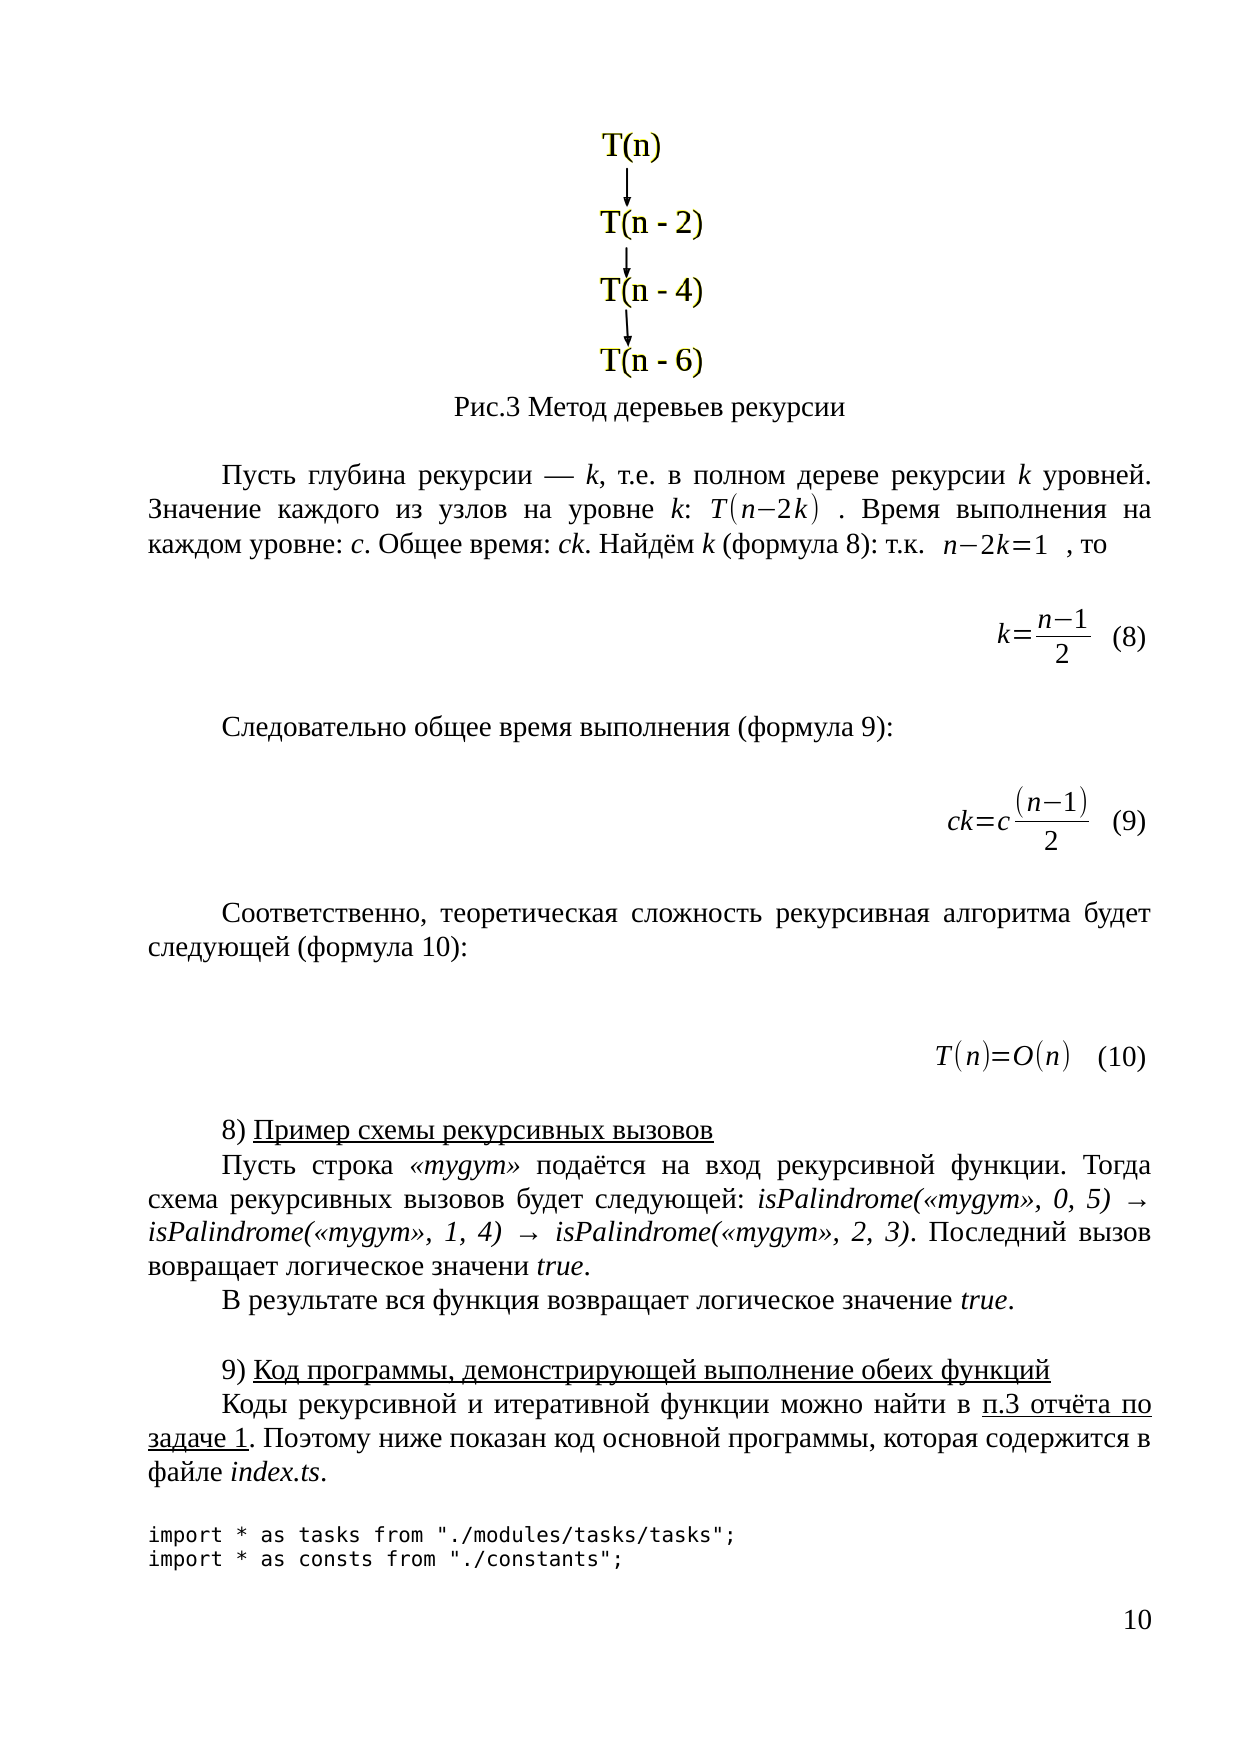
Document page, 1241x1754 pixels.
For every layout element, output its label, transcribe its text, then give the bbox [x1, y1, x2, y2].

text Следовательно общее время выполнения (формула 9): [148, 709, 1152, 743]
text Пусть строка «mygym» подаётся на вход рекурсивной функции. Тогда схема рекурсивных вызовов будет следующей: isPalindrome(«mygym», 0, 5) → isPalindrome(«mygym», 1, 4) → isPalindrome(«mygym», 2, 3). Последний вызов вовращает логическое значени true. [148, 1147, 1152, 1281]
text Коды рекурсивной и итеративной функции можно найти в п.3 отчёта по задаче 1. Поэтому ниже показан код основной программы, которая содержится в файле index.ts. [148, 1387, 1152, 1487]
text 9) Код программы, демонстрирующей выполнение обеих функций [148, 1352, 1152, 1385]
text В результате вся функция возвращает логическое значение true. [148, 1282, 1152, 1316]
table_header (8) [1105, 596, 1152, 676]
table_header [923, 779, 1105, 862]
text 8) Пример схемы рекурсивных вызовов [148, 1112, 1152, 1146]
table_header [911, 1033, 1087, 1079]
text import * as tasks from "./modules/tasks/tasks"; [148, 1523, 1152, 1547]
text import * as consts from "./constants"; [148, 1547, 1152, 1572]
table_header (10) [1087, 1033, 1152, 1079]
picture [581, 118, 718, 389]
table_header (9) [1105, 779, 1152, 862]
text Соответственно, теоретическая сложность рекурсивная алгоритма будет следующей (формула 10): [148, 895, 1152, 962]
text Пусть глубина рекурсии — k, т.е. в полном дереве рекурсии k уровней. Значение каждого из узлов на уровне k:. Время выполнения на каждом уровне: c. Общее время: ck. Найдём k (формула 8): т.к., то [148, 457, 1152, 560]
table_header [973, 596, 1105, 676]
text Рис.3 Метод деревьев рекурсии [148, 118, 1152, 423]
